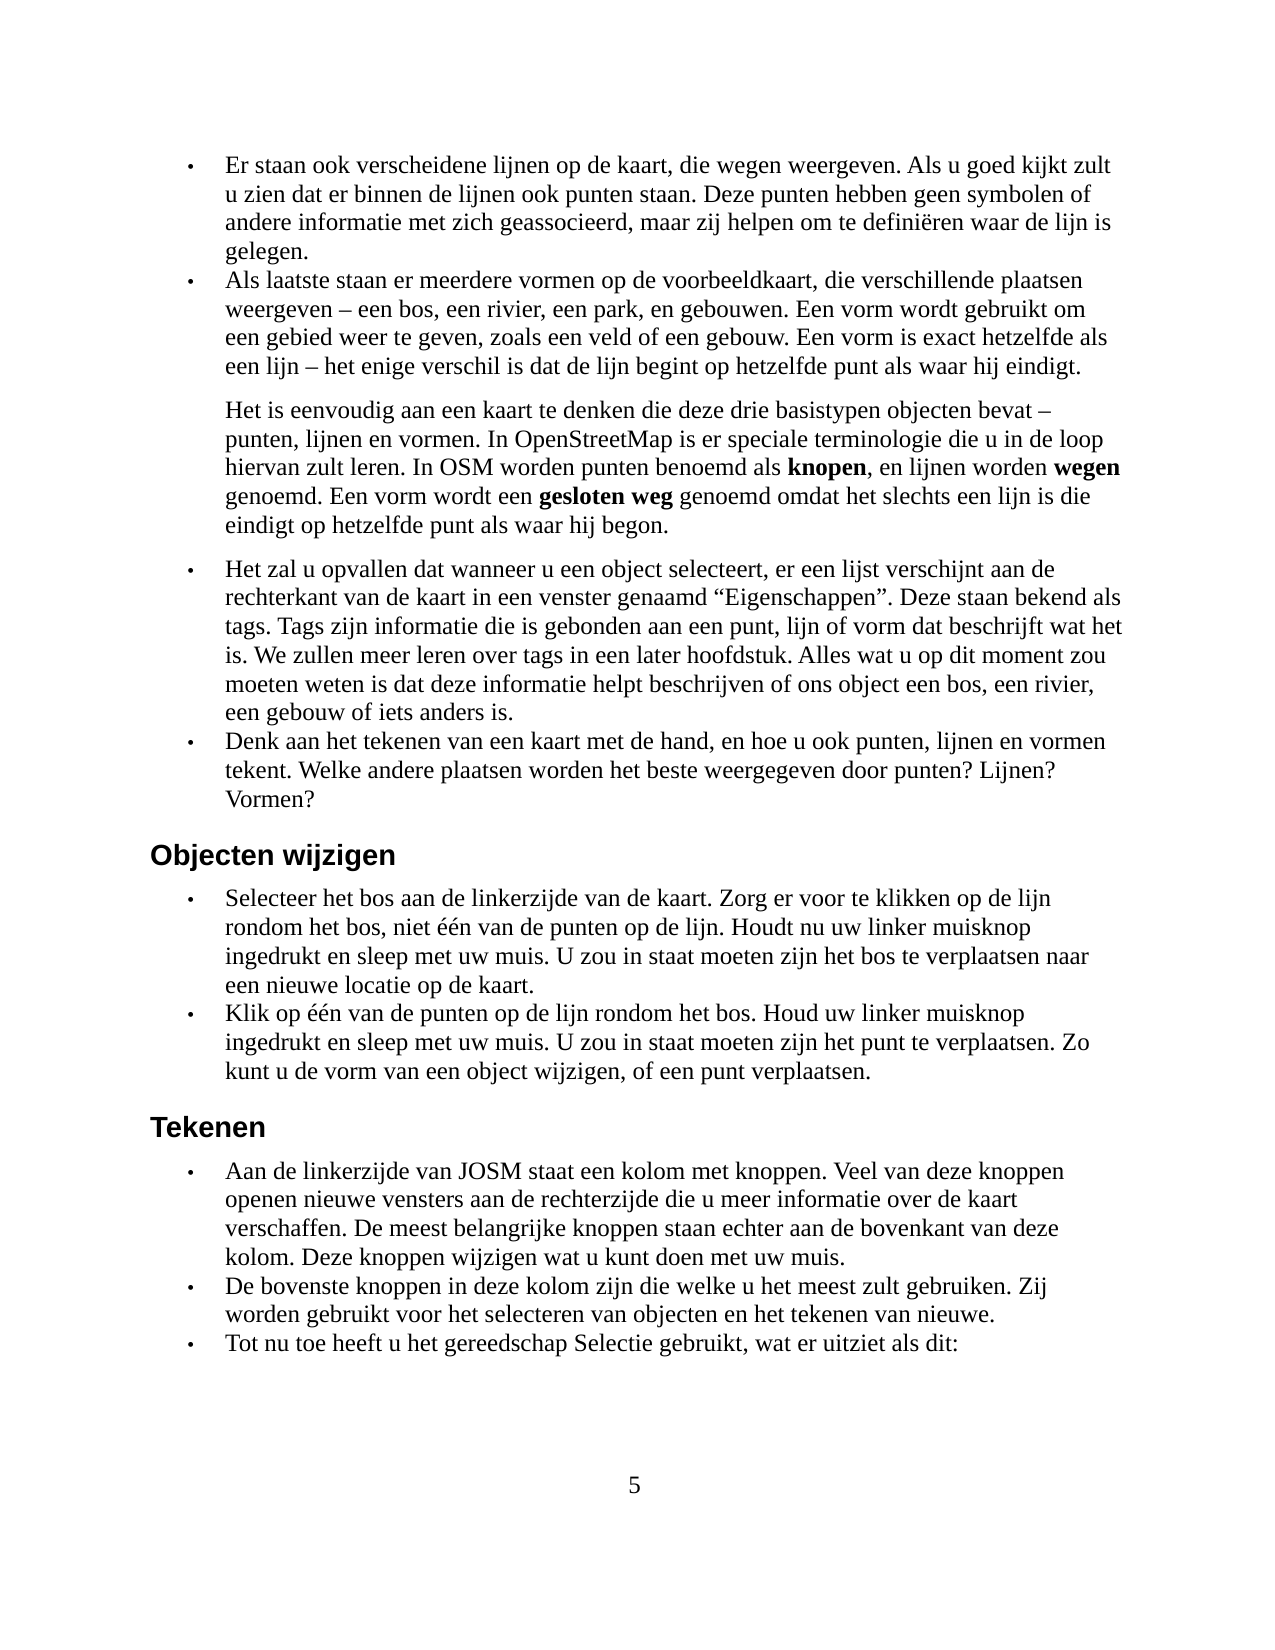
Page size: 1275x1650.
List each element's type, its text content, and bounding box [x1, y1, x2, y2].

list Aan de linkerzijde van JOSM staat een kolom met knoppen. Veel van deze knoppen openen nieuwe vensters aan de rechterzijde die u meer informatie over de kaart verschaffen. De meest belangrijke knoppen staan echter aan de bovenkant van deze kolom. Deze knoppen wijzigen wat u kunt doen met uw muis. [187, 1156, 1125, 1271]
subtitle Tekenen [150, 1110, 1125, 1143]
list Denk aan het tekenen van een kaart met de hand, en hoe u ook punten, lijnen en vormen tekent. Welke andere plaatsen worden het beste weergegeven door punten? Lijnen? Vormen? [187, 726, 1125, 812]
list Het zal u opvallen dat wanneer u een object selecteert, er een lijst verschijnt aan de rechterkant van de kaart in een venster genaamd “Eigenschappen”. Deze staan bekend als tags. Tags zijn informatie die is gebonden aan een punt, lijn of vorm dat beschrijft wat het is. We zullen meer leren over tags in een later hoofdstuk. Alles wat u op dit moment zou moeten weten is dat deze informatie helpt beschrijven of ons object een bos, een rivier, een gebouw of iets anders is. [187, 554, 1125, 726]
list Selecteer het bos aan de linkerzijde van de kaart. Zorg er voor te klikken op de lijn rondom het bos, niet één van de punten op de lijn. Houdt nu uw linker muisknop ingedrukt en sleep met uw muis. U zou in staat moeten zijn het bos te verplaatsen naar een nieuwe locatie op de kaart. [187, 883, 1125, 998]
list De bovenste knoppen in deze kolom zijn die welke u het meest zult gebruiken. Zij worden gebruikt voor het selecteren van objecten en het tekenen van nieuwe. [187, 1271, 1125, 1328]
subtitle Objecten wijzigen [150, 837, 1125, 871]
list Als laatste staan er meerdere vormen op de voorbeeldkaart, die verschillende plaatsen weergeven – een bos, een rivier, een park, en gebouwen. Een vorm wordt gebruikt om een gebied weer te geven, zoals een veld of een gebouw. Een vorm is exact hetzelfde als een lijn – het enige verschil is dat de lijn begint op hetzelfde punt als waar hij eindigt. [187, 265, 1125, 380]
list Klik op één van de punten op de lijn rondom het bos. Houd uw linker muisknop ingedrukt en sleep met uw muis. U zou in staat moeten zijn het punt te verplaatsen. Zo kunt u de vorm van een object wijzigen, of een punt verplaatsen. [187, 998, 1125, 1085]
list Tot nu toe heeft u het gereedschap Selectie gebruikt, wat er uitziet als dit: [187, 1328, 1125, 1357]
text Het is eenvoudig aan een kaart te denken die deze drie basistypen objecten bevat – punten, lijnen en vormen. In OpenStreetMap is er speciale terminologie die u in de loop hiervan zult leren. In OSM worden punten benoemd als knopen, en lijnen worden wegen genoemd. Een vorm wordt een gesloten weg genoemd omdat het slechts een lijn is die eindigt op hetzelfde punt als waar hij begon. [225, 395, 1125, 539]
list Er staan ook verscheidene lijnen op de kaart, die wegen weergeven. Als u goed kijkt zult u zien dat er binnen de lijnen ook punten staan. Deze punten hebben geen symbolen of andere informatie met zich geassocieerd, maar zij helpen om te definiëren waar de lijn is gelegen. [187, 150, 1125, 265]
